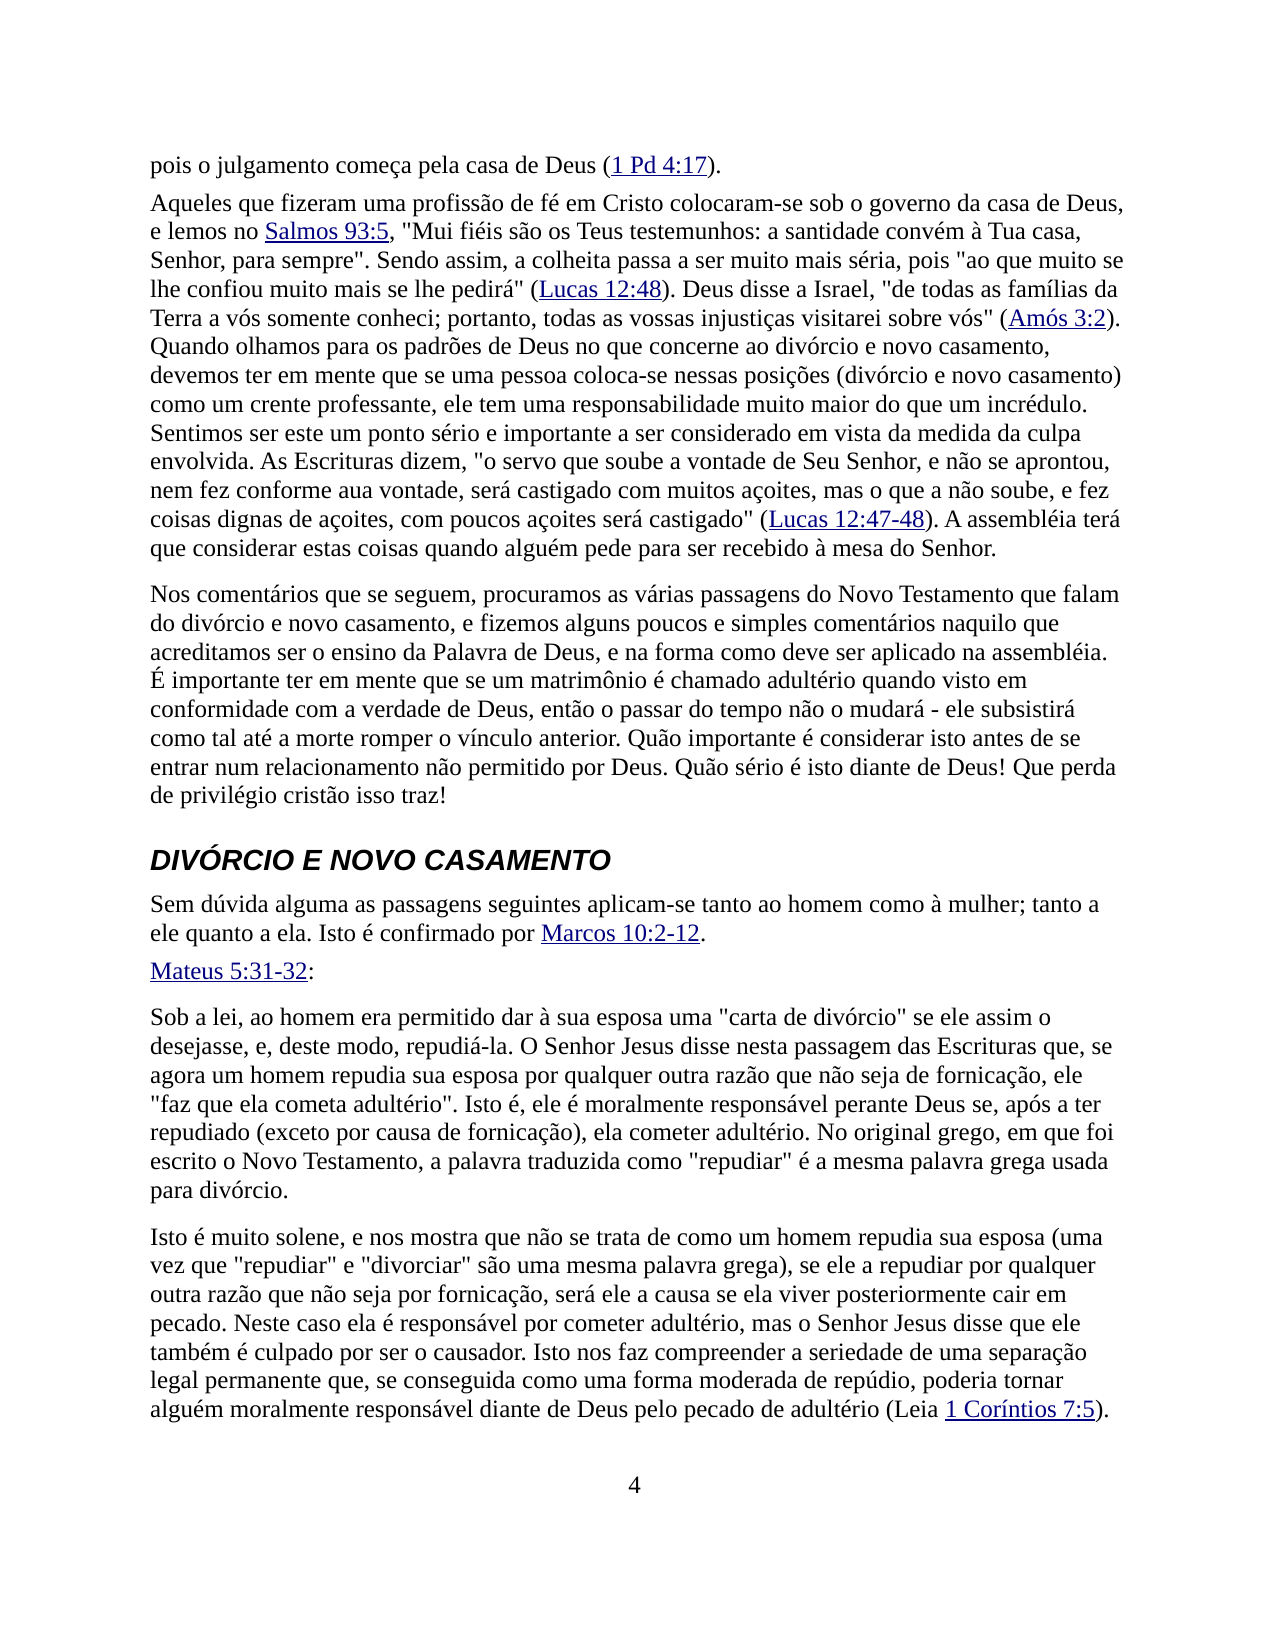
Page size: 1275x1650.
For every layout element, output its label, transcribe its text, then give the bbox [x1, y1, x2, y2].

text Mateus 5:31-32: [150, 956, 1125, 984]
subtitle DIVÓRCIO E NOVO CASAMENTO [150, 843, 1125, 877]
text Isto é muito solene, e nos mostra que não se trata de como um homem repudia sua esposa (uma vez que "repudiar" e "divorciar" são uma mesma palavra grega), se ele a repudiar por qualquer outra razão que não seja por fornicação, será ele a causa se ela viver posteriormente cair em pecado. Neste caso ela é responsável por cometer adultério, mas o Senhor Jesus disse que ele também é culpado por ser o causador. Isto nos faz compreender a seriedade de uma separação legal permanente que, se conseguida como uma forma moderada de repúdio, poderia tornar alguém moralmente responsável diante de Deus pelo pecado de adultério (Leia 1 Coríntios 7:5). [150, 1222, 1125, 1423]
text Sem dúvida alguma as passagens seguintes aplicam-se tanto ao homem como à mulher; tanto a ele quanto a ela. Isto é confirmado por Marcos 10:2-12. [150, 889, 1125, 947]
text Nos comentários que se seguem, procuramos as várias passagens do Novo Testamento que falam do divórcio e novo casamento, e fizemos alguns poucos e simples comentários naquilo que acreditamos ser o ensino da Palavra de Deus, e na forma como deve ser aplicado na assembléia. É importante ter em mente que se um matrimônio é chamado adultério quando visto em conformidade com a verdade de Deus, então o passar do tempo não o mudará - ele subsistirá como tal até a morte romper o vínculo anterior. Quão importante é considerar isto antes de se entrar num relacionamento não permitido por Deus. Quão sério é isto diante de Deus! Que perda de privilégio cristão isso traz! [150, 579, 1125, 809]
text Aqueles que fizeram uma profissão de fé em Cristo colocaram-se sob o governo da casa de Deus, e lemos no Salmos 93:5, "Mui fiéis são os Teus testemunhos: a santidade convém à Tua casa, Senhor, para sempre". Sendo assim, a colheita passa a ser muito mais séria, pois "ao que muito se lhe confiou muito mais se lhe pedirá" (Lucas 12:48). Deus disse a Israel, "de todas as famílias da Terra a vós somente conheci; portanto, todas as vossas injustiças visitarei sobre vós" (Amós 3:2). Quando olhamos para os padrões de Deus no que concerne ao divórcio e novo casamento, devemos ter em mente que se uma pessoa coloca-se nessas posições (divórcio e novo casamento) como um crente professante, ele tem uma responsabilidade muito maior do que um incrédulo. Sentimos ser este um ponto sério e importante a ser considerado em vista da medida da culpa envolvida. As Escrituras dizem, "o servo que soube a vontade de Seu Senhor, e não se aprontou, nem fez conforme aua vontade, será castigado com muitos açoites, mas o que a não soube, e fez coisas dignas de açoites, com poucos açoites será castigado" (Lucas 12:47-48). A assembléia terá que considerar estas coisas quando alguém pede para ser recebido à mesa do Senhor. [150, 188, 1125, 561]
text Sob a lei, ao homem era permitido dar à sua esposa uma "carta de divórcio" se ele assim o desejasse, e, deste modo, repudiá-la. O Senhor Jesus disse nesta passagem das Escrituras que, se agora um homem repudia sua esposa por qualquer outra razão que não seja de fornicação, ele "faz que ela cometa adultério". Isto é, ele é moralmente responsável perante Deus se, após a ter repudiado (exceto por causa de fornicação), ela cometer adultério. No original grego, em que foi escrito o Novo Testamento, a palavra traduzida como "repudiar" é a mesma palavra grega usada para divórcio. [150, 1002, 1125, 1204]
text pois o julgamento começa pela casa de Deus (1 Pd 4:17). [150, 150, 1125, 179]
